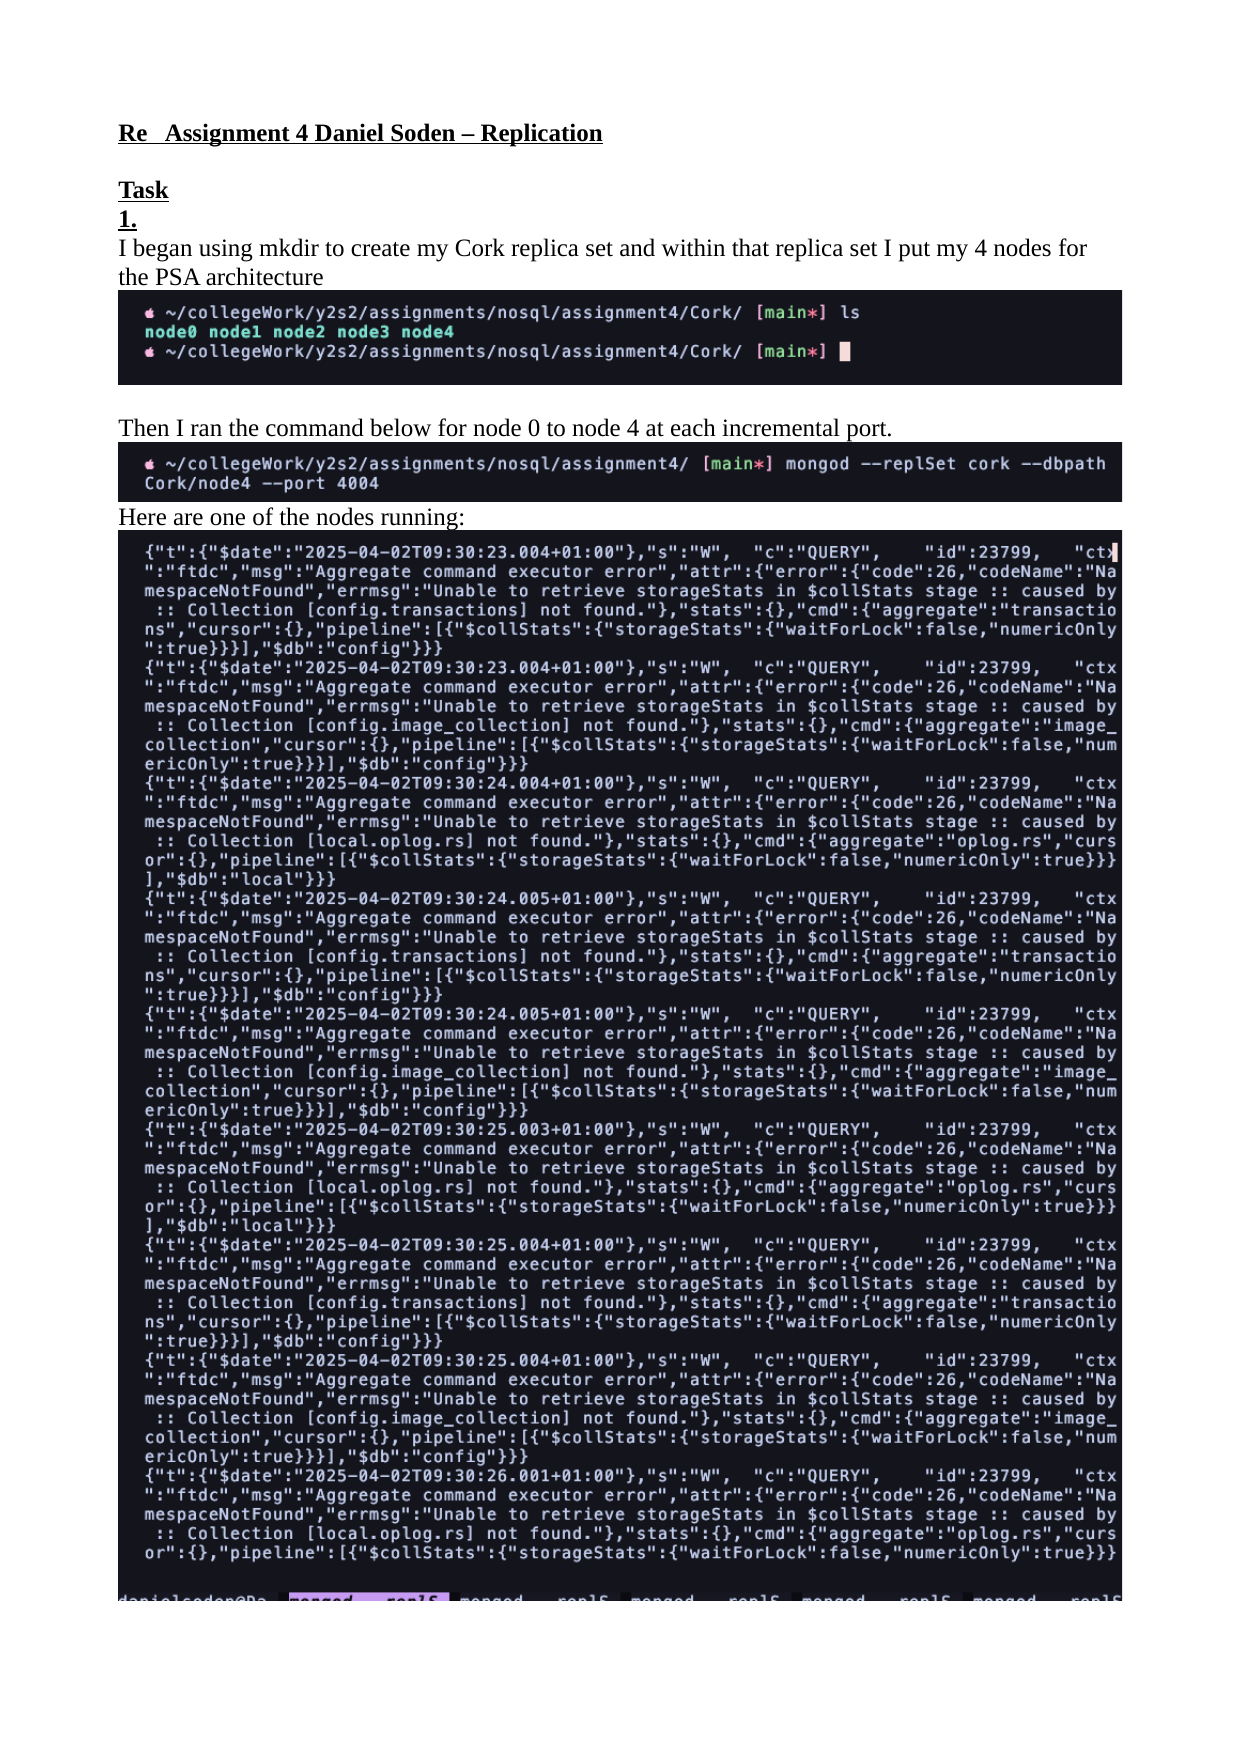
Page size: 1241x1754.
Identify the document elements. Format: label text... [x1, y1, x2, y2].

text Then I ran the command below for node 0 to node 4 at each incremental port. [118, 413, 1122, 442]
picture [118, 530, 1123, 1601]
text Task [118, 176, 1122, 204]
text Here are one of the nodes running: [118, 502, 1122, 530]
text I began using mkdir to create my Cork replica set and within that replica set I put my 4 nodes for the PSA architecture [118, 233, 1122, 290]
picture [118, 442, 1123, 502]
text 1. [118, 204, 1122, 233]
picture [118, 290, 1123, 385]
text Re Assignment 4 Daniel Soden – Replication [118, 118, 1122, 147]
